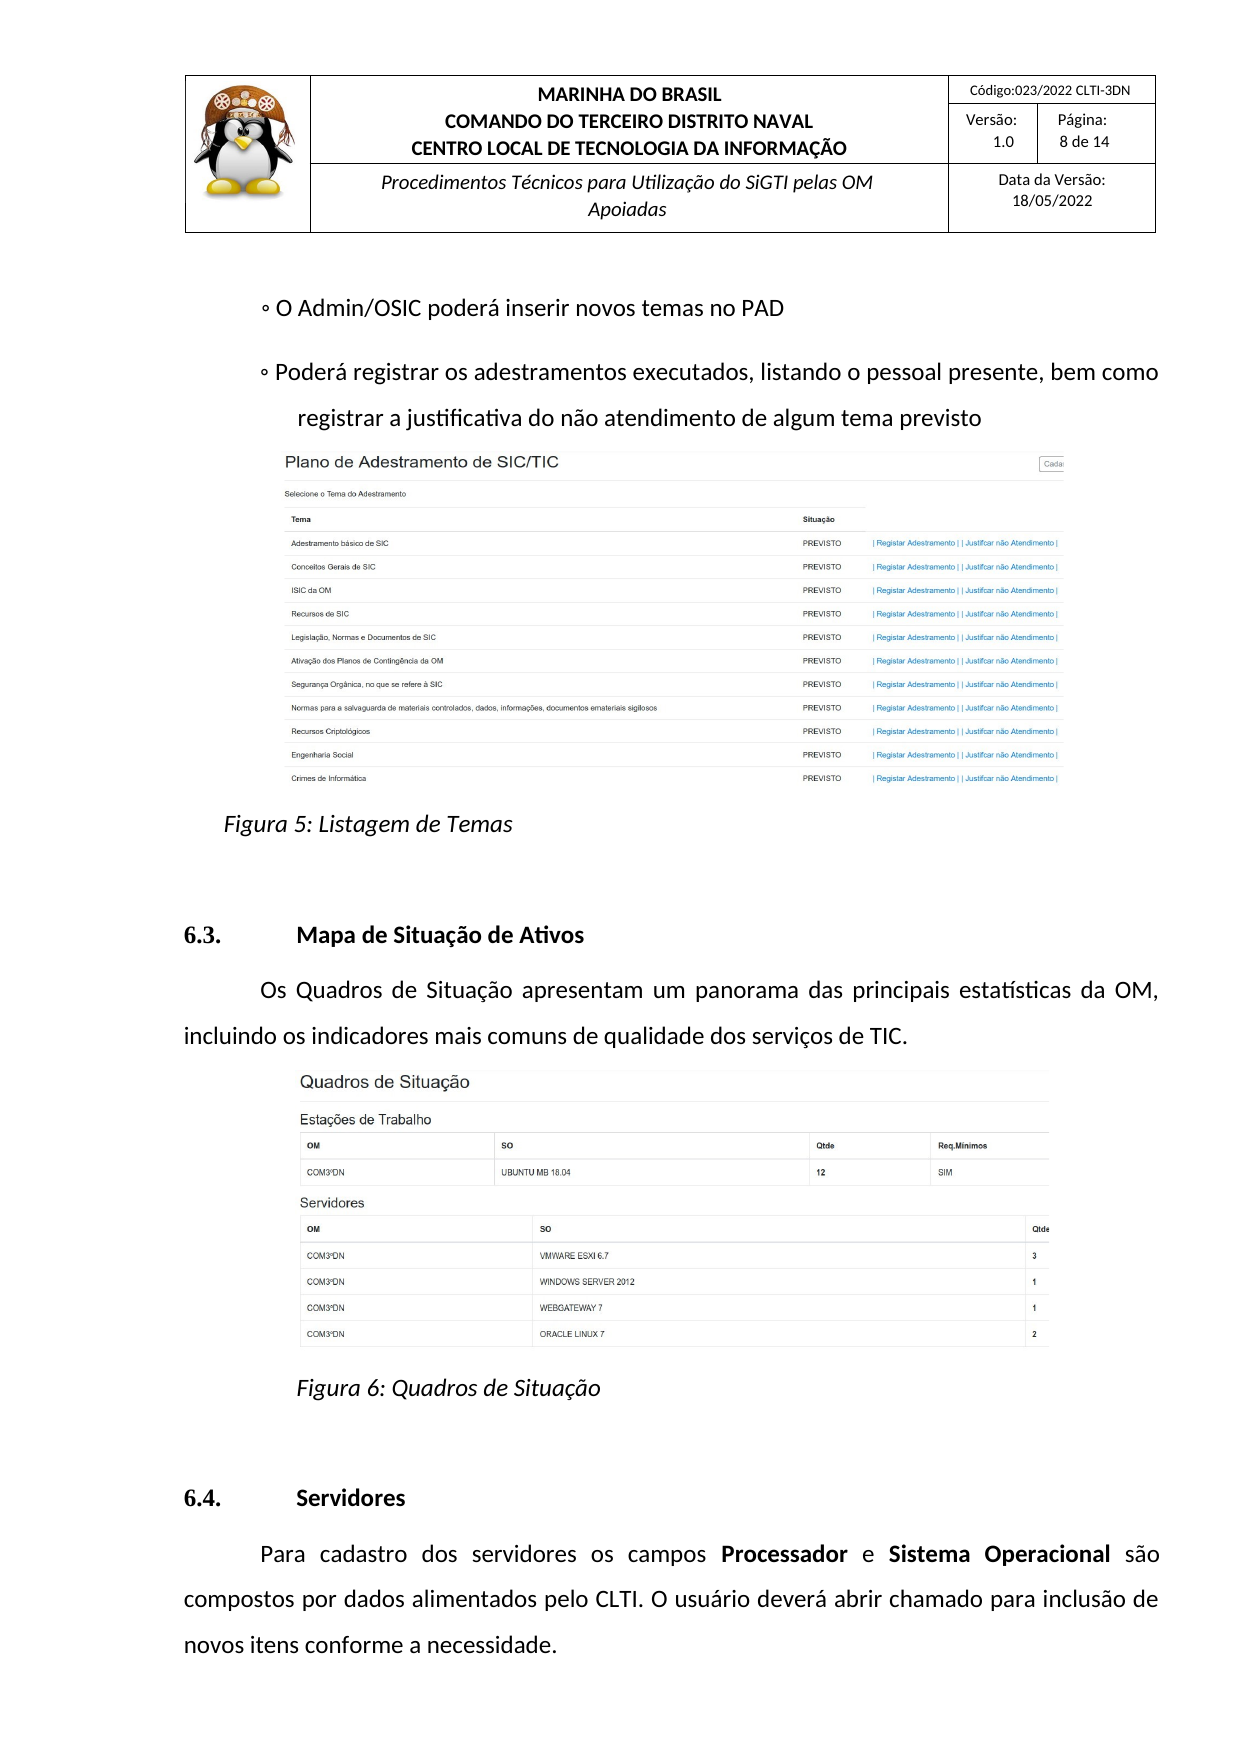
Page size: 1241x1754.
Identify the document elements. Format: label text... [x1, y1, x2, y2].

picture [280, 451, 1064, 792]
text ◦ Poderá registrar os adestramentos executados, listando o pessoal presente, bem como registrar a justificativa do não atendimento de algum tema previsto [260, 356, 1160, 432]
text Figura 6: Quadros de Situação [296, 1372, 1160, 1402]
subtitle Servidores [183, 1482, 1160, 1513]
text Figura 5: Listagem de Temas [223, 808, 1160, 839]
subtitle Mapa de Situação de Ativos [183, 919, 1160, 949]
picture [295, 1070, 1050, 1356]
picture [185, 81, 301, 203]
text Os Quadros de Situação apresentam um panorama das principais estatísticas da OM, incluindo os indicadores mais comuns de qualidade dos serviços de TIC. [183, 974, 1160, 1051]
text Para cadastro dos servidores os campos Processador e Sistema Operacional são compostos por dados alimentados pelo CLTI. O usuário deverá abrir chamado para inclusão de novos itens conforme a necessidade. [183, 1538, 1160, 1660]
text ◦ O Admin/OSIC poderá inserir novos temas no PAD [261, 292, 1160, 322]
